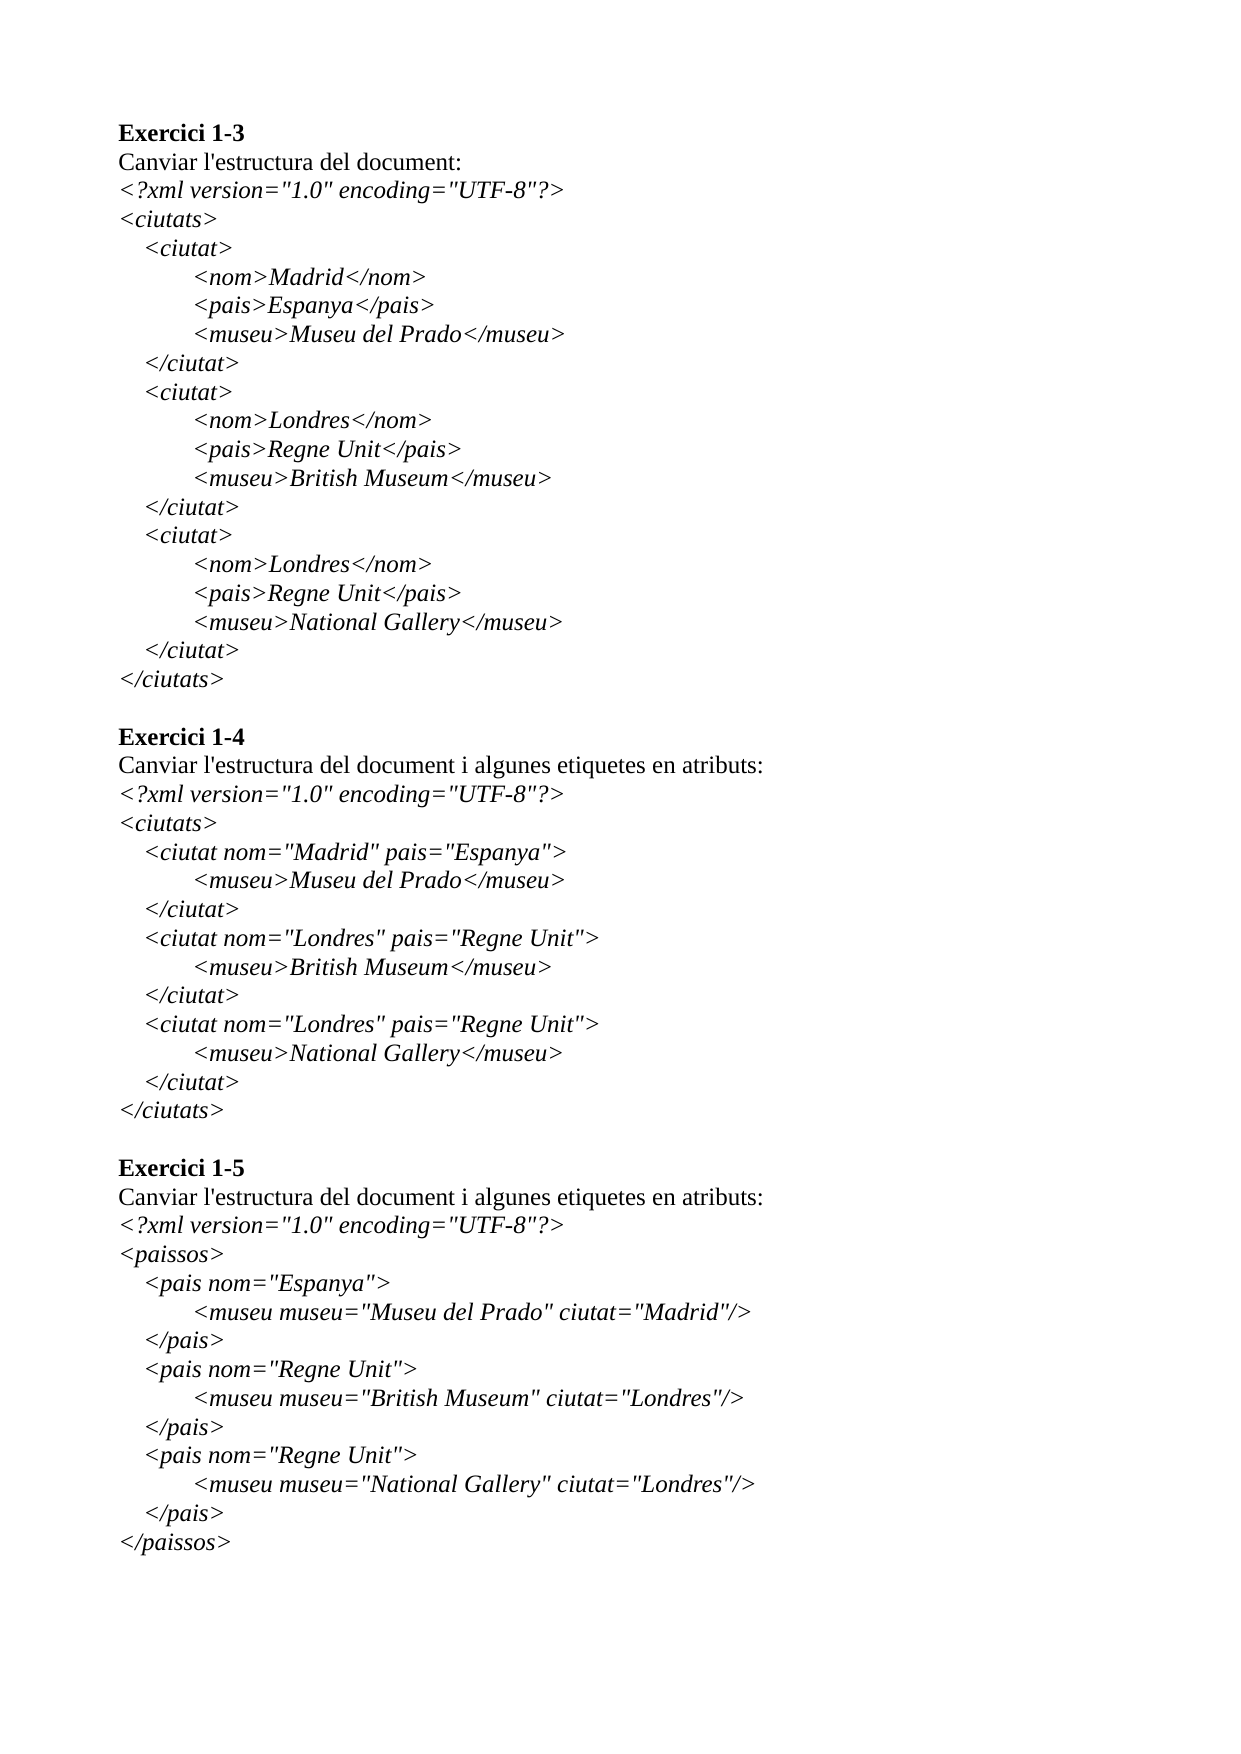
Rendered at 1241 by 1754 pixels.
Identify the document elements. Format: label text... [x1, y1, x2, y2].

text <ciutat> [118, 377, 1122, 406]
text Exercici 1-5 [118, 1153, 1122, 1182]
text <museu>British Museum</museu> [118, 952, 1122, 981]
text </pais> [118, 1412, 1122, 1441]
text <?xml version="1.0" encoding="UTF-8"?> [118, 779, 1122, 808]
text </pais> [118, 1498, 1122, 1527]
text <paissos> [118, 1239, 1122, 1268]
text <museu>Museu del Prado</museu> [118, 866, 1122, 894]
text <museu museu="National Gallery" ciutat="Londres"/> [118, 1469, 1122, 1498]
text </ciutats> [118, 1096, 1122, 1124]
text </ciutats> [118, 664, 1122, 693]
text <ciutats> [118, 808, 1122, 837]
text <ciutat nom="Londres" pais="Regne Unit"> [118, 923, 1122, 952]
text <museu museu="Museu del Prado" ciutat="Madrid"/> [118, 1297, 1122, 1326]
text </paissos> [118, 1527, 1122, 1556]
text </ciutat> [118, 348, 1122, 377]
text </ciutat> [118, 981, 1122, 1009]
text Canviar l'estructura del document i algunes etiquetes en atributs: [118, 751, 1122, 779]
text <museu>National Gallery</museu> [118, 1038, 1122, 1067]
text <ciutat> [118, 521, 1122, 549]
text <museu museu="British Museum" ciutat="Londres"/> [118, 1383, 1122, 1412]
text <pais>Regne Unit</pais> [118, 434, 1122, 463]
text <ciutat nom="Londres" pais="Regne Unit"> [118, 1009, 1122, 1038]
text <pais nom="Espanya"> [118, 1268, 1122, 1297]
text <ciutat nom="Madrid" pais="Espanya"> [118, 837, 1122, 866]
text <pais>Espanya</pais> [118, 291, 1122, 319]
text <pais>Regne Unit</pais> [118, 578, 1122, 607]
text </ciutat> [118, 894, 1122, 923]
text <pais nom="Regne Unit"> [118, 1441, 1122, 1469]
text </ciutat> [118, 1067, 1122, 1096]
text <ciutats> [118, 204, 1122, 233]
text <nom>Londres</nom> [118, 549, 1122, 578]
text <museu>Museu del Prado</museu> [118, 319, 1122, 348]
text <?xml version="1.0" encoding="UTF-8"?> [118, 1211, 1122, 1239]
text <museu>British Museum</museu> [118, 463, 1122, 492]
text <nom>Madrid</nom> [118, 262, 1122, 291]
text <nom>Londres</nom> [118, 406, 1122, 434]
text <museu>National Gallery</museu> [118, 607, 1122, 636]
text </ciutat> [118, 492, 1122, 521]
text </pais> [118, 1326, 1122, 1354]
text </ciutat> [118, 636, 1122, 664]
text <ciutat> [118, 233, 1122, 262]
text <?xml version="1.0" encoding="UTF-8"?> [118, 176, 1122, 204]
text Canviar l'estructura del document i algunes etiquetes en atributs: [118, 1182, 1122, 1211]
text Canviar l'estructura del document: [118, 147, 1122, 176]
text Exercici 1-3 [118, 118, 1122, 147]
text <pais nom="Regne Unit"> [118, 1354, 1122, 1383]
text Exercici 1-4 [118, 722, 1122, 751]
